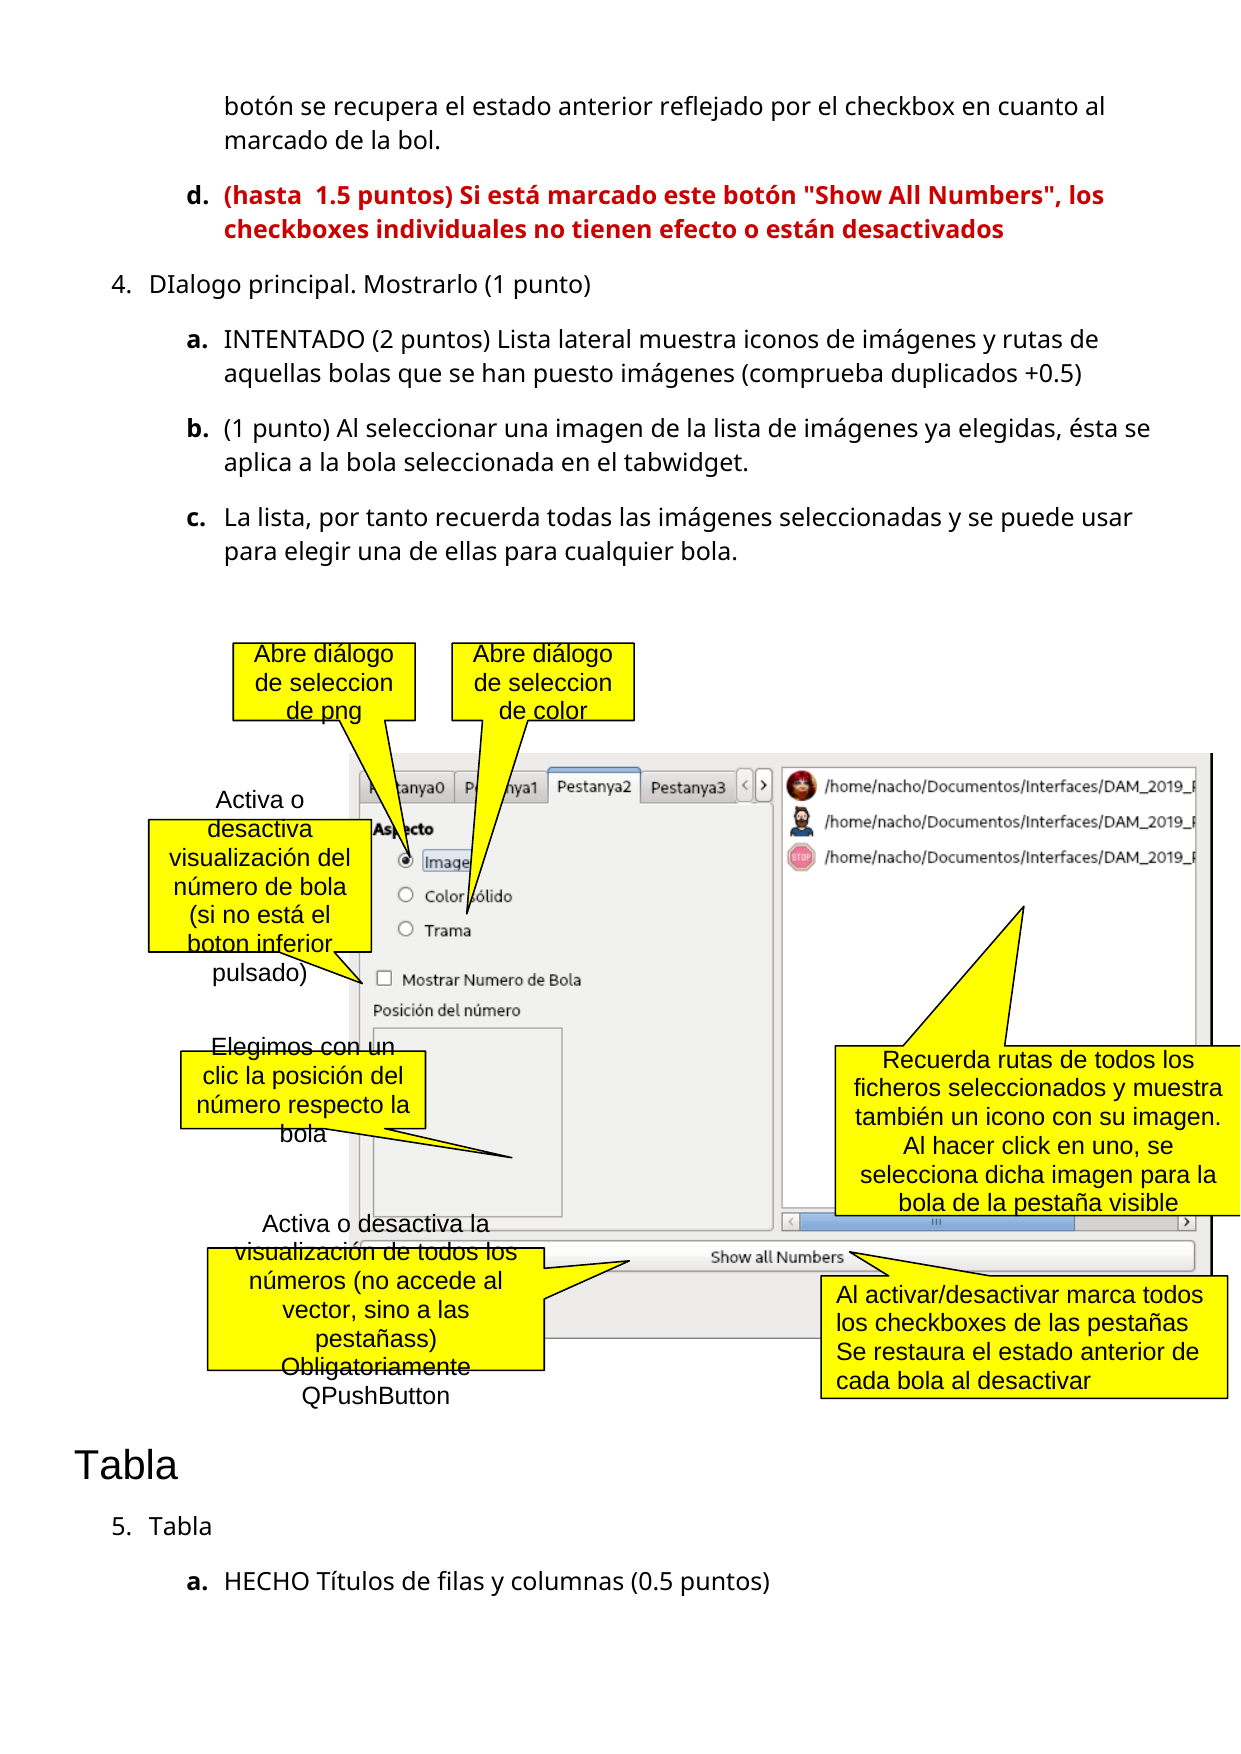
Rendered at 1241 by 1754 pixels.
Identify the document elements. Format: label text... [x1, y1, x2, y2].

list (1 punto) Al seleccionar una imagen de la lista de imágenes ya elegidas, ésta se aplica a la bola seleccionada en el tabwidget. [186, 410, 1166, 478]
list DIalogo principal. Mostrarlo (1 punto) [111, 266, 1166, 301]
picture [349, 753, 1213, 1339]
list botón se recupera el estado anterior reflejado por el checkbox en cuanto al marcado de la bol. [186, 88, 1166, 157]
picture [385, 1043, 391, 1050]
subtitle Tabla [74, 1440, 1166, 1488]
list INTENTADO (2 puntos) Lista lateral muestra iconos de imágenes y rutas de aquellas bolas que se han puesto imágenes (comprueba duplicados +0.5) [186, 321, 1166, 389]
list Tabla [111, 1509, 1166, 1543]
list La lista, por tanto recuerda todas las imágenes seleccionadas y se puede usar para elegir una de ellas para cualquier bola. [186, 499, 1166, 567]
list HECHO Títulos de filas y columnas (0.5 puntos) [186, 1564, 1166, 1598]
picture [350, 1043, 356, 1050]
list (hasta 1.5 puntos) Si está marcado este botón "Show All Numbers", los checkboxes individuales no tienen efecto o están desactivados [186, 177, 1166, 246]
